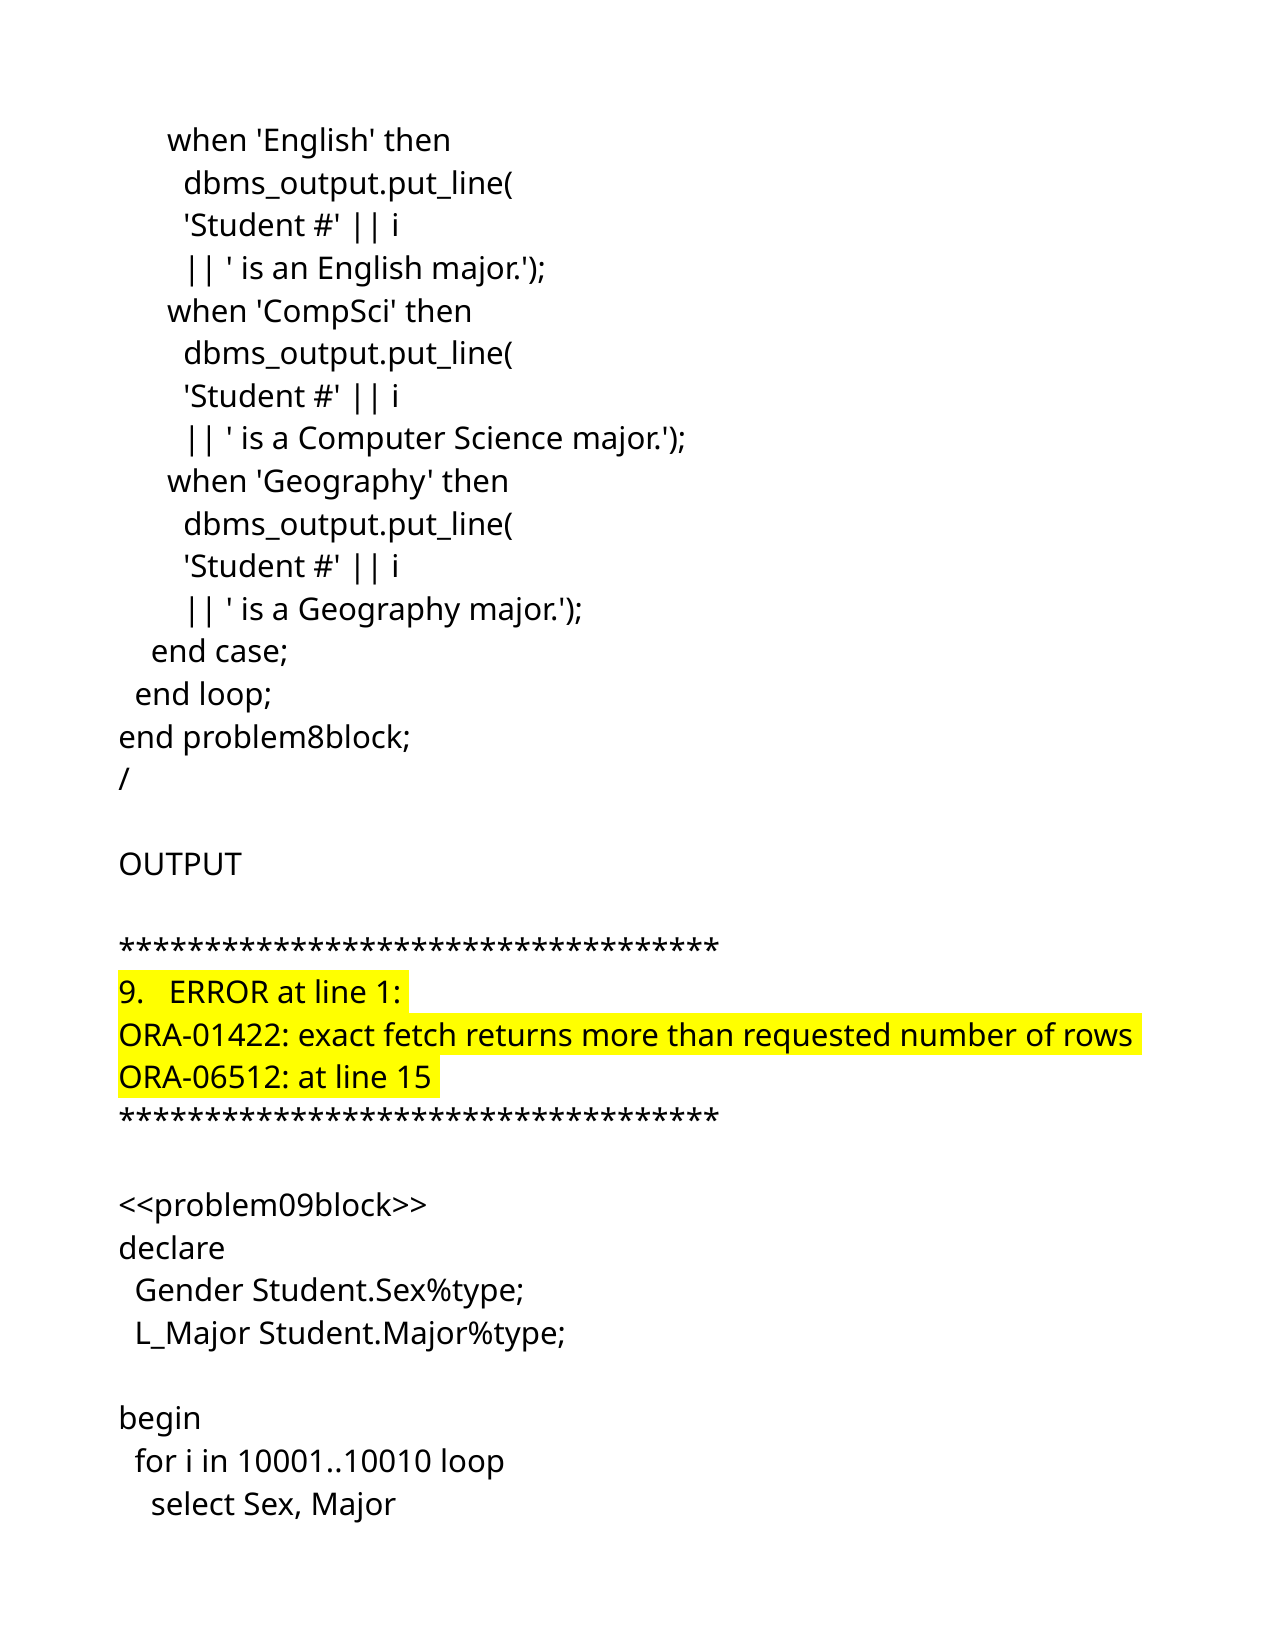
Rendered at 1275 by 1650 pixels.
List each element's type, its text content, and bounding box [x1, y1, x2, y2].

text dbms_output.put_line( [118, 161, 1157, 203]
text 'Student #' || i [118, 203, 1157, 246]
text declare [118, 1226, 1157, 1268]
text when 'Geography' then [118, 459, 1157, 502]
text end loop; [118, 672, 1157, 714]
text begin [118, 1396, 1157, 1439]
text || ' is a Computer Science major.'); [118, 416, 1157, 459]
text select Sex, Major [118, 1481, 1157, 1524]
text end problem8block; [118, 714, 1157, 757]
text || ' is an English major.'); [118, 246, 1157, 288]
text 'Student #' || i [118, 374, 1157, 416]
text <<problem09block>> [118, 1183, 1157, 1226]
text / [118, 757, 1157, 800]
text ORA-01422: exact fetch returns more than requested number of rows [118, 1013, 1157, 1055]
text for i in 10001..10010 loop [118, 1439, 1157, 1481]
text when 'English' then [118, 118, 1157, 161]
text dbms_output.put_line( [118, 331, 1157, 374]
text when 'CompSci' then [118, 288, 1157, 331]
text || ' is a Geography major.'); [118, 587, 1157, 629]
text *********************************** [118, 1098, 1157, 1141]
text 9. ERROR at line 1: [118, 970, 1157, 1013]
text OUTPUT [118, 842, 1157, 885]
text L_Major Student.Major%type; [118, 1311, 1157, 1354]
text 'Student #' || i [118, 544, 1157, 587]
text end case; [118, 629, 1157, 672]
text *********************************** [118, 928, 1157, 970]
text Gender Student.Sex%type; [118, 1268, 1157, 1311]
text dbms_output.put_line( [118, 502, 1157, 544]
text ORA-06512: at line 15 [118, 1055, 1157, 1098]
